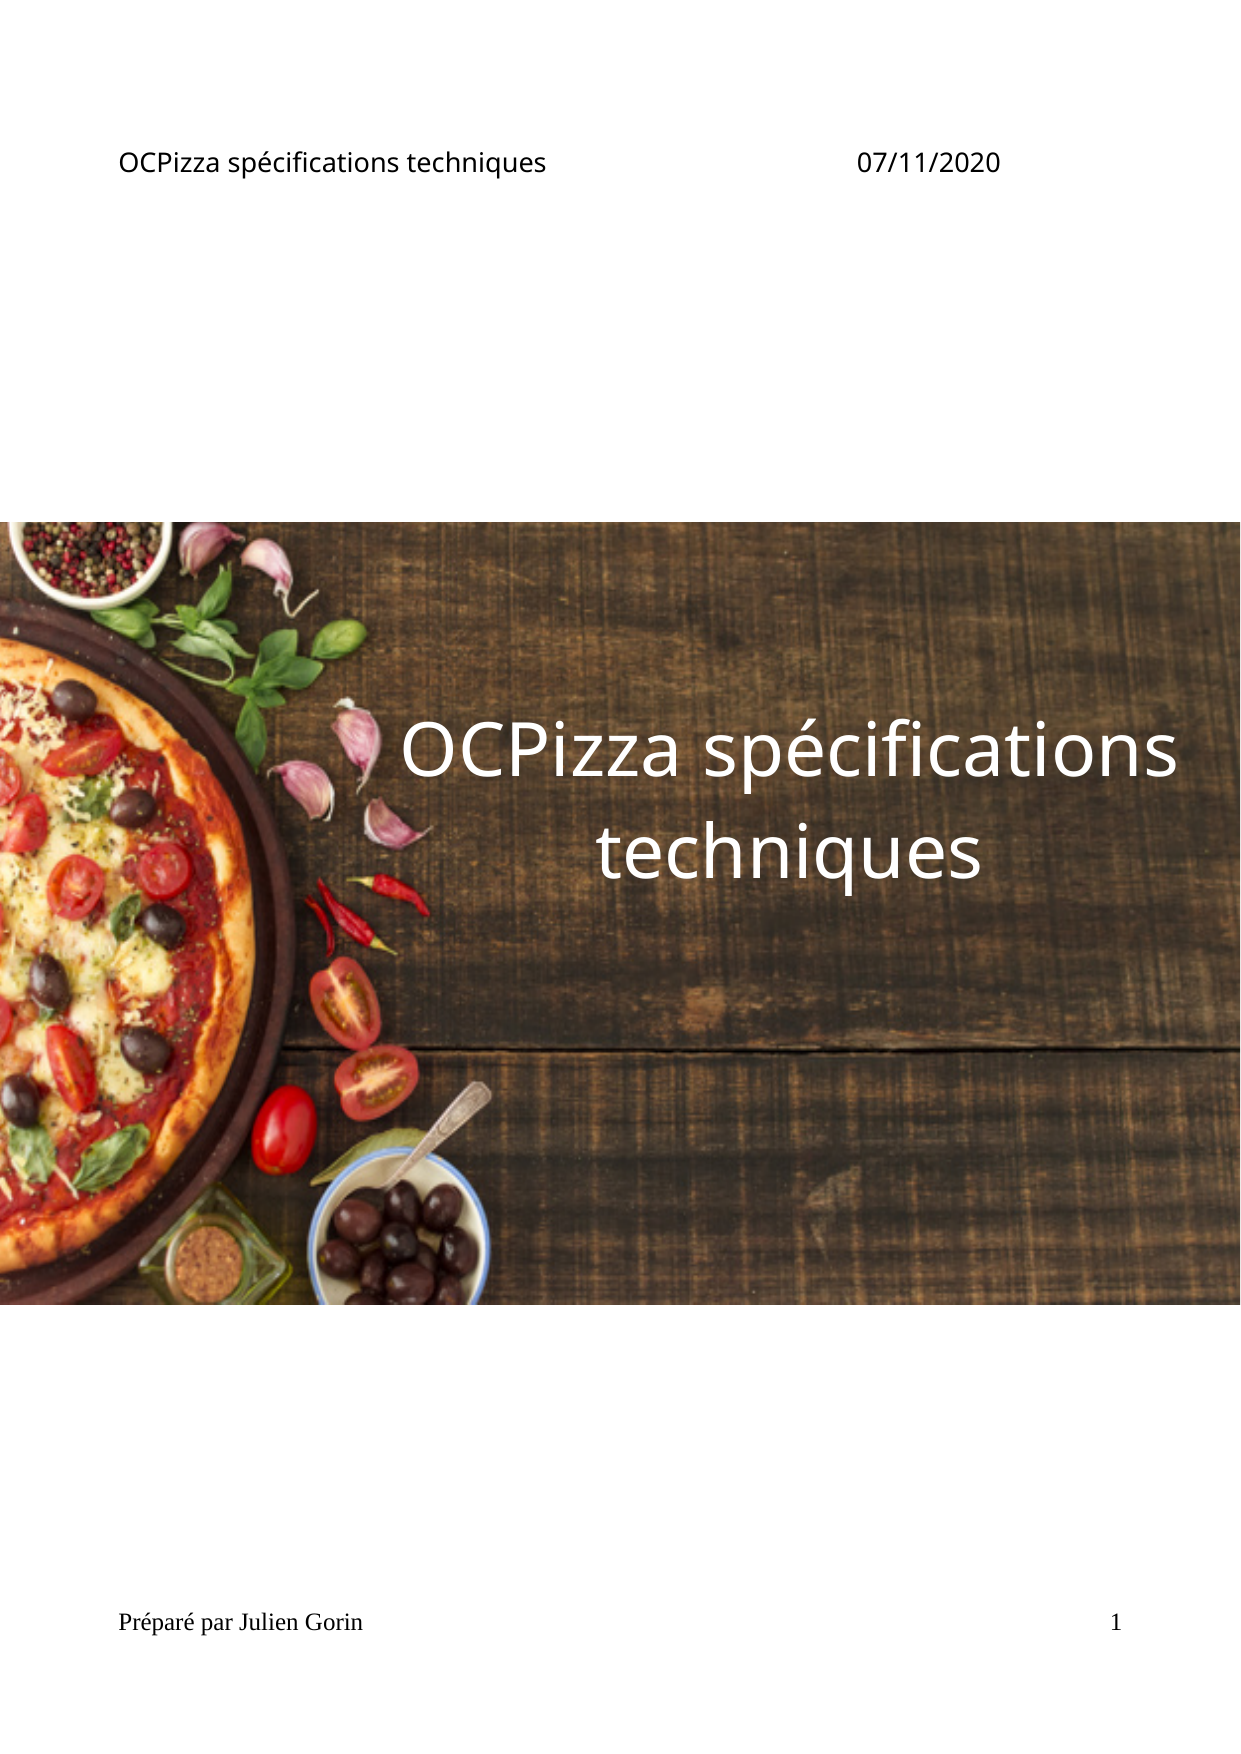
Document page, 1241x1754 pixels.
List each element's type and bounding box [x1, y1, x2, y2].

picture [0, 522, 1241, 1305]
